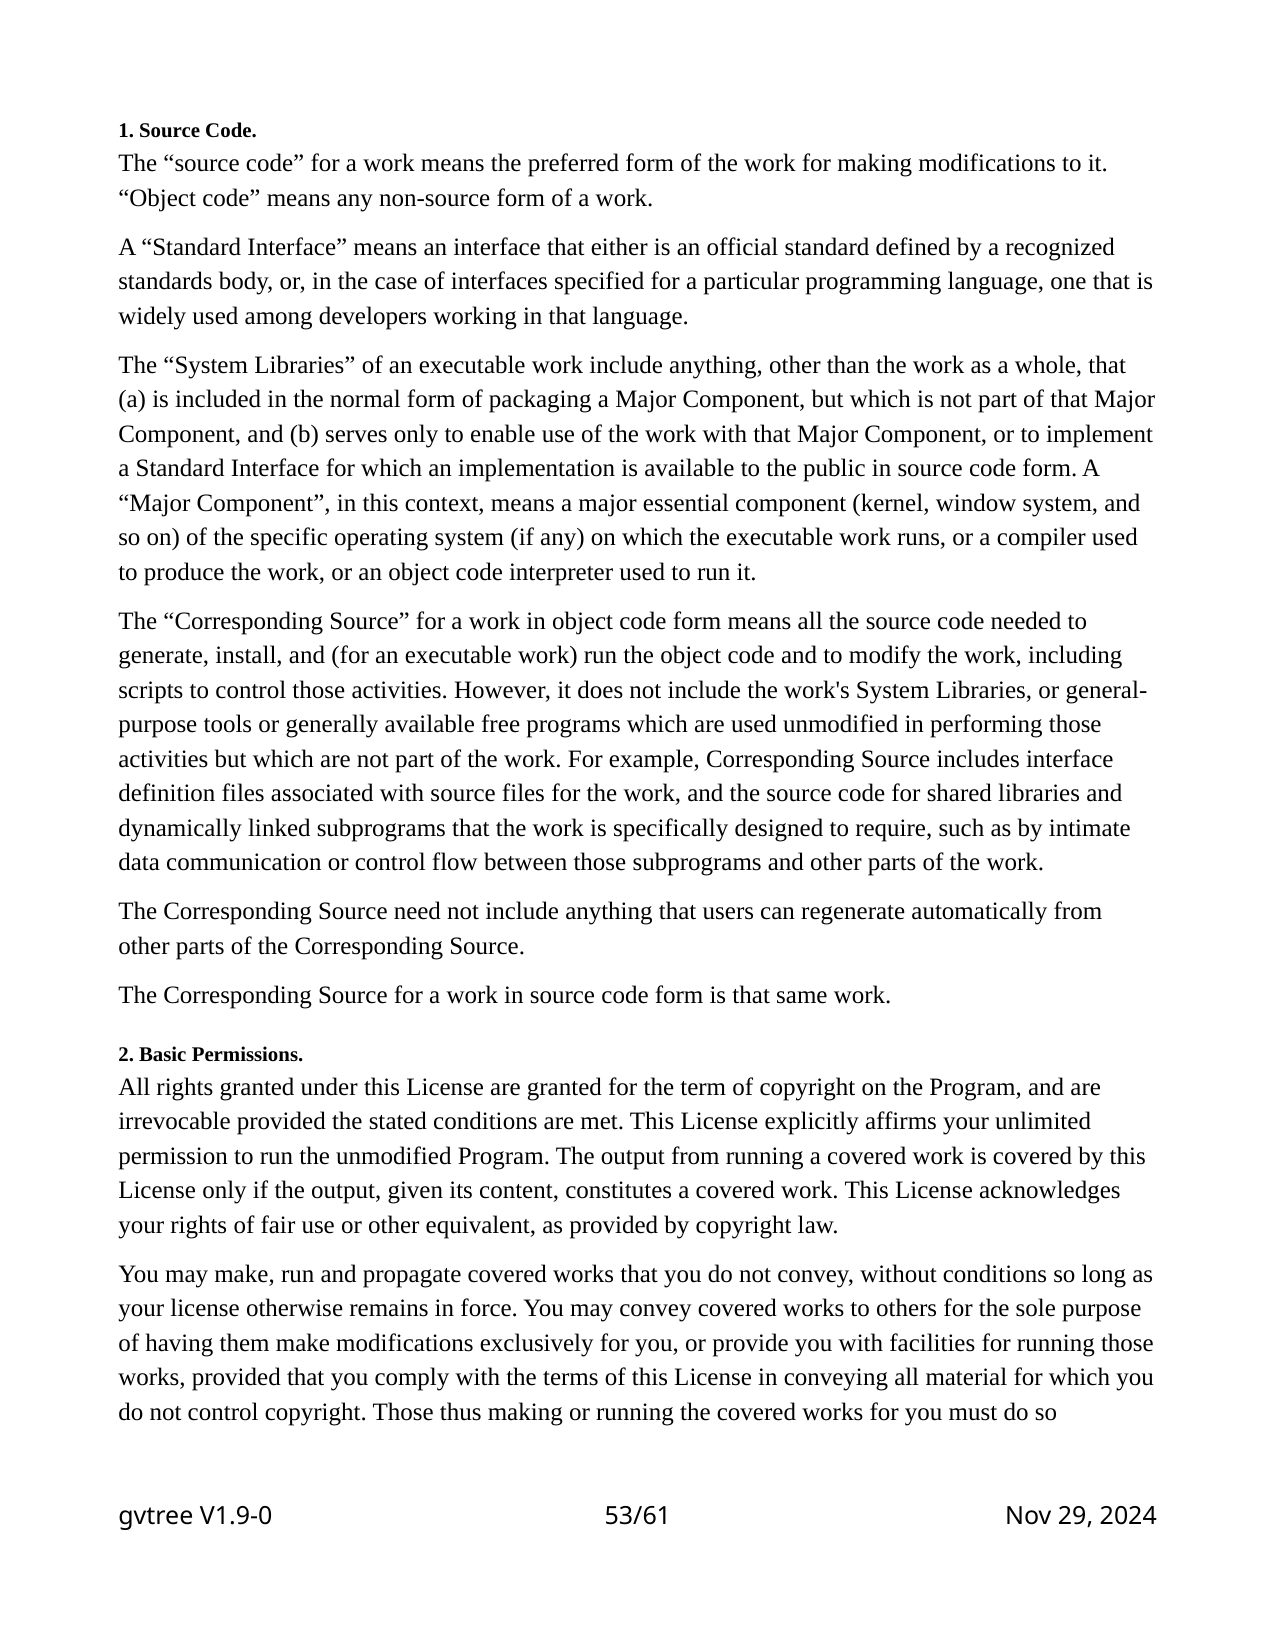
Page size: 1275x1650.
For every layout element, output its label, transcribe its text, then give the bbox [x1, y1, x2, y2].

text You may make, run and propagate covered works that you do not convey, without conditions so long as your license otherwise remains in force. You may convey covered works to others for the sole purpose of having them make modifications exclusively for you, or provide you with facilities for running those works, provided that you comply with the terms of this License in conveying all material for which you do not control copyright. Those thus making or running the covered works for you must do so [118, 1259, 1157, 1425]
text All rights granted under this License are granted for the term of copyright on the Program, and are irrevocable provided the stated conditions are met. This License explicitly affirms your unlimited permission to run the unmodified Program. The output from running a covered work is covered by this License only if the output, given its content, constitutes a covered work. This License acknowledges your rights of fair use or other equivalent, as provided by copyright law. [118, 1072, 1157, 1238]
text The Corresponding Source for a work in source code form is that same work. [118, 980, 1157, 1009]
text The “source code” for a work means the preferred form of the work for making modifications to it. “Object code” means any non-source form of a work. [118, 148, 1157, 212]
subtitle 1. Source Code. [118, 118, 1157, 142]
text The Corresponding Source need not include anything that users can regenerate automatically from other parts of the Corresponding Source. [118, 896, 1157, 959]
text A “Standard Interface” means an interface that either is an official standard defined by a recognized standards body, or, in the case of interfaces specified for a particular programming language, one that is widely used among developers working in that language. [118, 232, 1157, 330]
subtitle 2. Basic Permissions. [118, 1041, 1157, 1066]
text The “Corresponding Source” for a work in object code form means all the source code needed to generate, install, and (for an executable work) run the object code and to modify the work, including scripts to control those activities. However, it does not include the work's System Libraries, or general-purpose tools or generally available free programs which are used unmodified in performing those activities but which are not part of the work. For example, Corresponding Source includes interface definition files associated with source files for the work, and the source code for shared libraries and dynamically linked subprograms that the work is specifically designed to require, such as by intimate data communication or control flow between those subprograms and other parts of the work. [118, 606, 1157, 876]
text The “System Libraries” of an executable work include anything, other than the work as a whole, that (a) is included in the normal form of packaging a Major Component, but which is not part of that Major Component, and (b) serves only to enable use of the work with that Major Component, or to implement a Standard Interface for which an implementation is available to the public in source code form. A “Major Component”, in this context, means a major essential component (kernel, window system, and so on) of the specific operating system (if any) on which the executable work runs, or a compiler used to produce the work, or an object code interpreter used to run it. [118, 350, 1157, 586]
